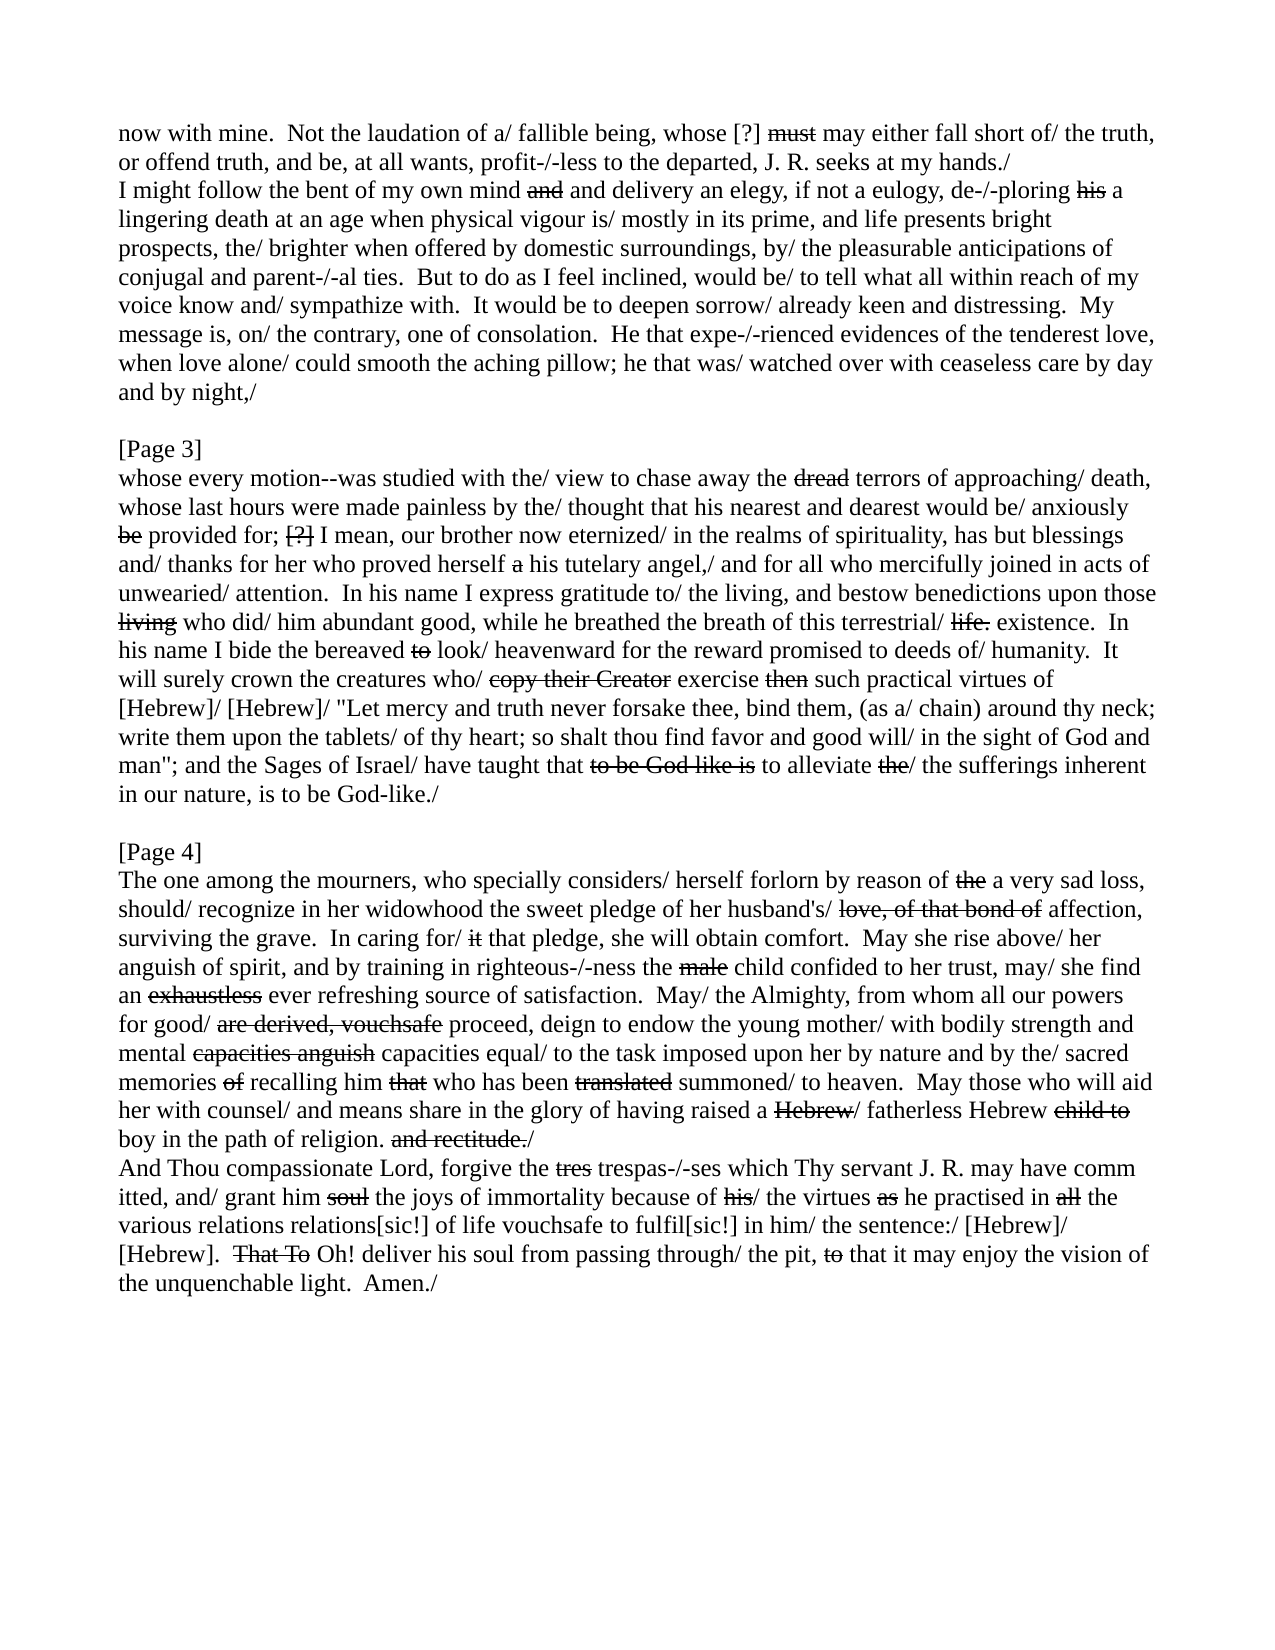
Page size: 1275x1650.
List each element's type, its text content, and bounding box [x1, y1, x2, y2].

text I might follow the bent of my own mind and and delivery an elegy, if not a eulogy, de-/-ploring his a lingering death at an age when physical vigour is/ mostly in its prime, and life presents bright prospects, the/ brighter when offered by domestic surroundings, by/ the pleasurable anticipations of conjugal and parent-/-al ties. But to do as I feel inclined, would be/ to tell what all within reach of my voice know and/ sympathize with. It would be to deepen sorrow/ already keen and distressing. My message is, on/ the contrary, one of consolation. He that expe-/-rienced evidences of the tenderest love, when love alone/ could smooth the aching pillow; he that was/ watched over with ceaseless care by day and by night,/ [118, 176, 1157, 406]
text [Page 3] [118, 434, 1157, 463]
text whose every motion--was studied with the/ view to chase away the dread terrors of approaching/ death, whose last hours were made painless by the/ thought that his nearest and dearest would be/ anxiously be provided for; [?] I mean, our brother now eternized/ in the realms of spirituality, has but blessings and/ thanks for her who proved herself a his tutelary angel,/ and for all who mercifully joined in acts of unwearied/ attention. In his name I express gratitude to/ the living, and bestow benedictions upon those living who did/ him abundant good, while he breathed the breath of this terrestrial/ life. existence. In his name I bide the bereaved to look/ heavenward for the reward promised to deeds of/ humanity. It will surely crown the creatures who/ copy their Creator exercise then such practical virtues of [Hebrew]/ [Hebrew]/ "Let mercy and truth never forsake thee, bind them, (as a/ chain) around thy neck; write them upon the tablets/ of thy heart; so shalt thou find favor and good will/ in the sight of God and man"; and the Sages of Israel/ have taught that to be God like is to alleviate the/ the sufferings inherent in our nature, is to be God-like./ [118, 463, 1157, 808]
text The one among the mourners, who specially considers/ herself forlorn by reason of the a very sad loss, should/ recognize in her widowhood the sweet pledge of her husband's/ love, of that bond of affection, surviving the grave. In caring for/ it that pledge, she will obtain comfort. May she rise above/ her anguish of spirit, and by training in righteous-/-ness the male child confided to her trust, may/ she find an exhaustless ever refreshing source of satisfaction. May/ the Almighty, from whom all our powers for good/ are derived, vouchsafe proceed, deign to endow the young mother/ with bodily strength and mental capacities anguish capacities equal/ to the task imposed upon her by nature and by the/ sacred memories of recalling him that who has been translated summoned/ to heaven. May those who will aid her with counsel/ and means share in the glory of having raised a Hebrew/ fatherless Hebrew child to boy in the path of religion. and rectitude./ [118, 866, 1157, 1153]
text And Thou compassionate Lord, forgive the tres trespas-/-ses which Thy servant J. R. may have comm itted, and/ grant him soul the joys of immortality because of his/ the virtues as he practised in all the various relations relations[sic!] of life vouchsafe to fulfil[sic!] in him/ the sentence:/ [Hebrew]/ [Hebrew]. That To Oh! deliver his soul from passing through/ the pit, to that it may enjoy the vision of the unquenchable light. Amen./ [118, 1153, 1157, 1297]
text now with mine. Not the laudation of a/ fallible being, whose [?] must may either fall short of/ the truth, or offend truth, and be, at all wants, profit-/-less to the departed, J. R. seeks at my hands./ [118, 118, 1157, 176]
text [Page 4] [118, 837, 1157, 866]
